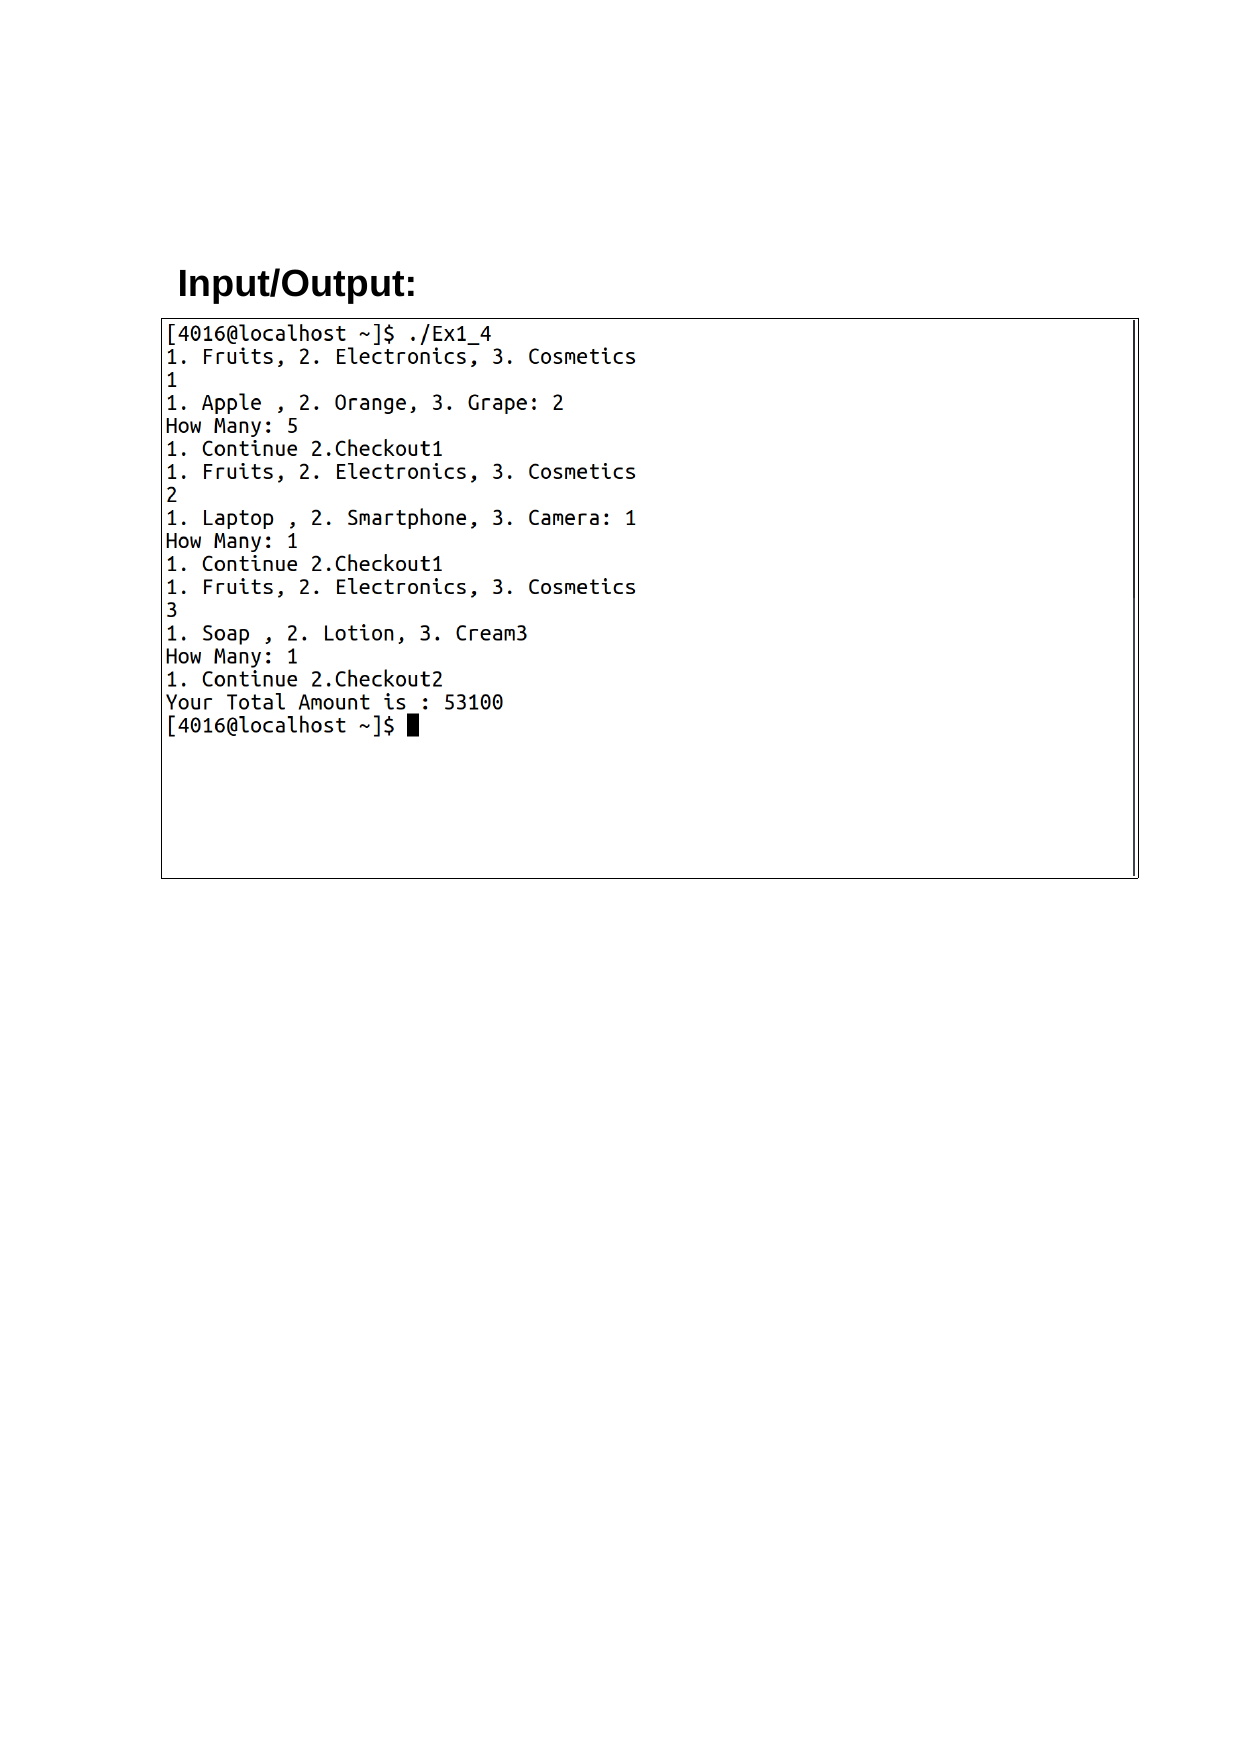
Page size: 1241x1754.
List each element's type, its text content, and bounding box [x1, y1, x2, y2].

picture [164, 320, 1135, 876]
subtitle Input/Output: [177, 261, 1122, 305]
